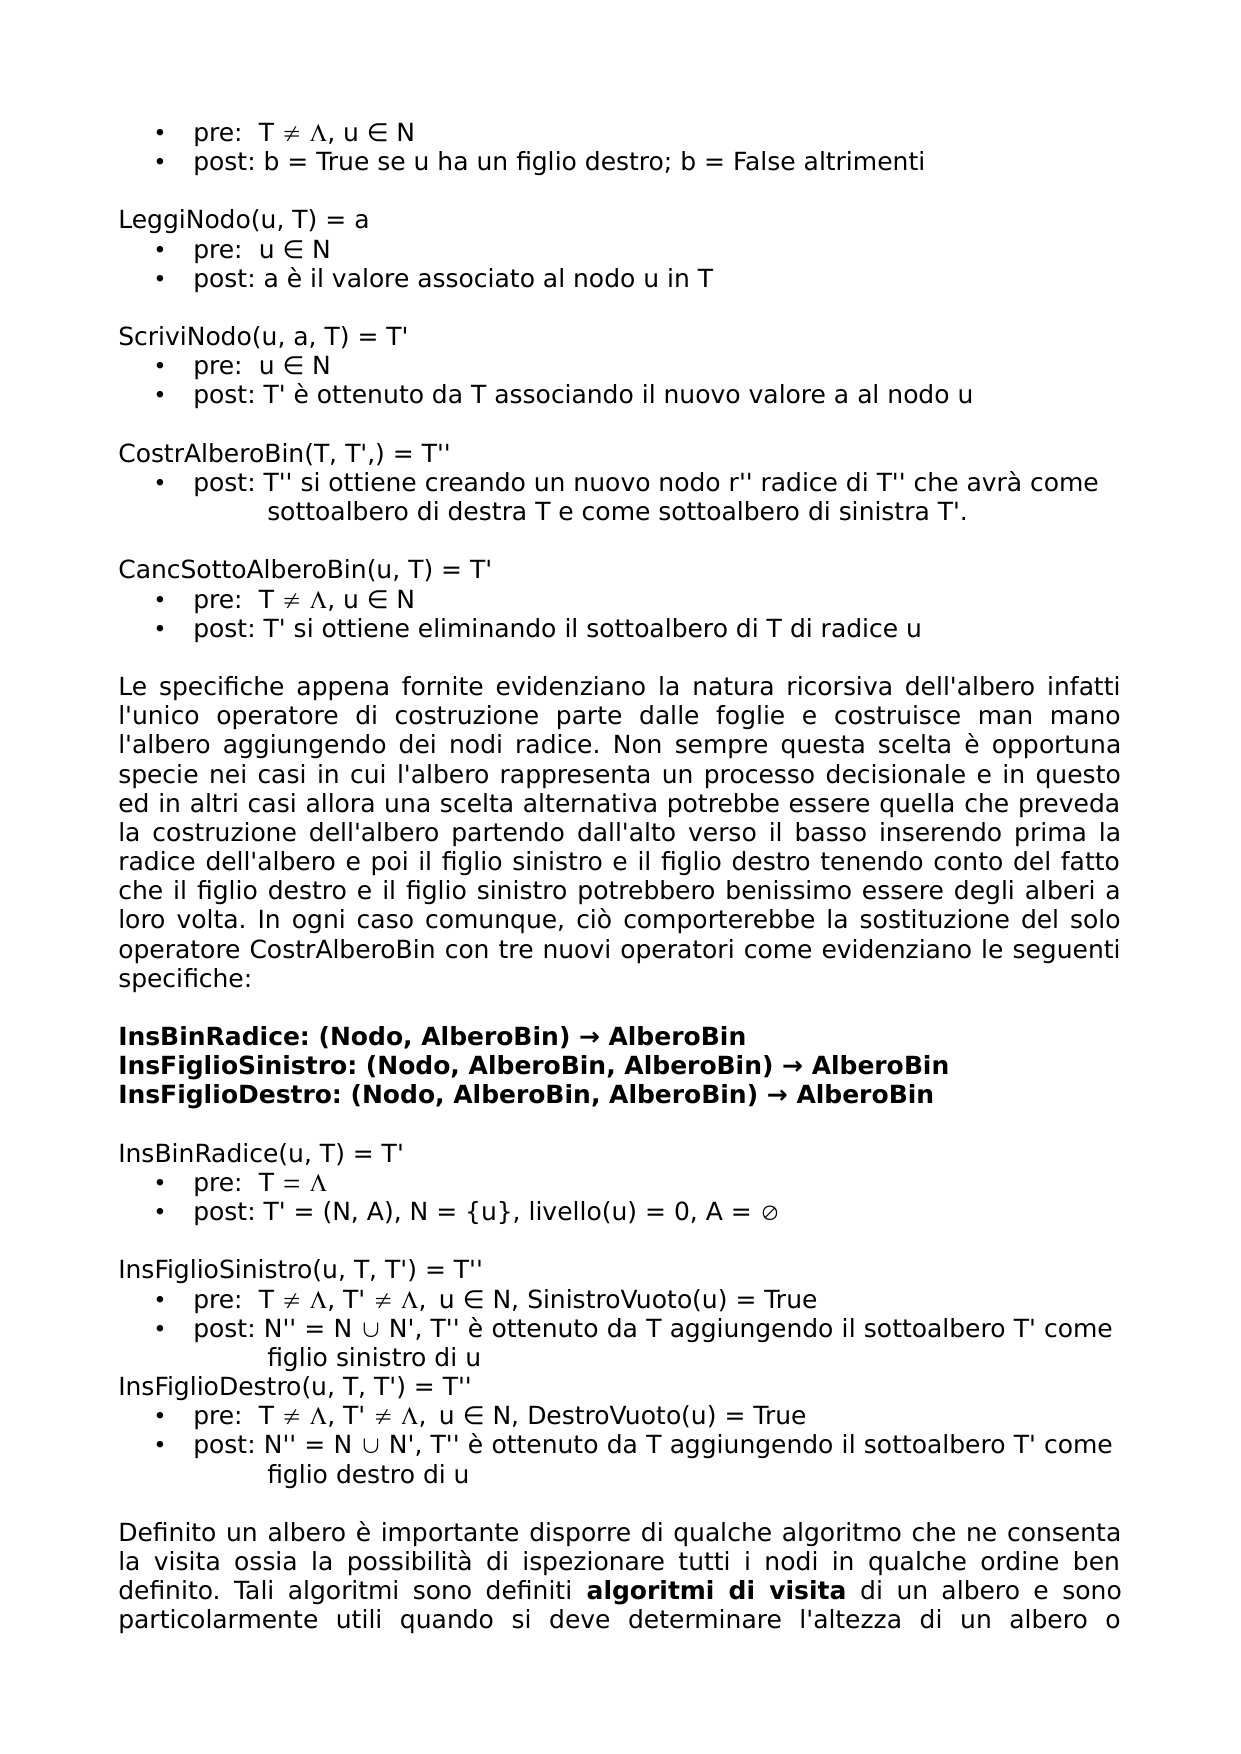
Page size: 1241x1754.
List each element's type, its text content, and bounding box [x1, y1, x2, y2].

list pre: T = L [156, 1168, 1122, 1197]
text InsBinRadice: (Nodo, AlberoBin) → AlberoBin [118, 1022, 1122, 1051]
text InsBinRadice(u, T) = T' [118, 1139, 1122, 1168]
list pre: T ¹ L, u ∈ N [156, 118, 1122, 147]
list post: T'' si ottiene creando un nuovo nodo r'' radice di T'' che avrà come sottoalbero di destra T e come sottoalbero di sinistra T'. [156, 468, 1122, 526]
text LeggiNodo(u, T) = a [118, 206, 1122, 235]
list pre: T ¹ L, T' ¹ L, u ∈ N, SinistroVuoto(u) = True [156, 1285, 1122, 1314]
list post: N'' = N È N', T'' è ottenuto da T aggiungendo il sottoalbero T' come figlio destro di u [156, 1431, 1122, 1489]
list post: a è il valore associato al nodo u in T [156, 264, 1122, 293]
text InsFiglioSinistro(u, T, T') = T'' [118, 1256, 1122, 1285]
list post: T' è ottenuto da T associando il nuovo valore a al nodo u [156, 381, 1122, 410]
list post: T' = (N, A), N = {u}, livello(u) = 0, A = Æ [156, 1197, 1122, 1226]
list post: N'' = N È N', T'' è ottenuto da T aggiungendo il sottoalbero T' come figlio sinistro di u [156, 1314, 1122, 1372]
list post: T' si ottiene eliminando il sottoalbero di T di radice u [156, 614, 1122, 643]
list pre: T ¹ L, T' ¹ L, u ∈ N, DestroVuoto(u) = True [156, 1401, 1122, 1431]
text Le specifiche appena fornite evidenziano la natura ricorsiva dell'albero infatti l'unico operatore di costruzione parte dalle foglie e costruisce man mano l'albero aggiungendo dei nodi radice. Non sempre questa scelta è opportuna specie nei casi in cui l'albero rappresenta un processo decisionale e in questo ed in altri casi allora una scelta alternativa potrebbe essere quella che preveda la costruzione dell'albero partendo dall'alto verso il basso inserendo prima la radice dell'albero e poi il figlio sinistro e il figlio destro tenendo conto del fatto che il figlio destro e il figlio sinistro potrebbero benissimo essere degli alberi a loro volta. In ogni caso comunque, ciò comporterebbe la sostituzione del solo operatore CostrAlberoBin con tre nuovi operatori come evidenziano le seguenti specifiche: [118, 672, 1122, 993]
list pre: T ¹ L, u ∈ N [156, 585, 1122, 614]
text InsFiglioSinistro: (Nodo, AlberoBin, AlberoBin) → AlberoBin [118, 1051, 1122, 1081]
text InsFiglioDestro: (Nodo, AlberoBin, AlberoBin) → AlberoBin [118, 1081, 1122, 1110]
text Definito un albero è importante disporre di qualche algoritmo che ne consenta la visita ossia la possibilità di ispezionare tutti i nodi in qualche ordine ben definito. Tali algoritmi sono definiti algoritmi di visita di un albero e sono particolarmente utili quando si deve determinare l'altezza di un albero o [118, 1518, 1122, 1635]
text ScriviNodo(u, a, T) = T' [118, 322, 1122, 351]
list post: b = True se u ha un figlio destro; b = False altrimenti [156, 147, 1122, 176]
list pre: u ∈ N [156, 351, 1122, 381]
list pre: u ∈ N [156, 235, 1122, 264]
text InsFiglioDestro(u, T, T') = T'' [118, 1372, 1122, 1401]
text CancSottoAlberoBin(u, T) = T' [118, 556, 1122, 585]
text CostrAlberoBin(T, T',) = T'' [118, 439, 1122, 468]
